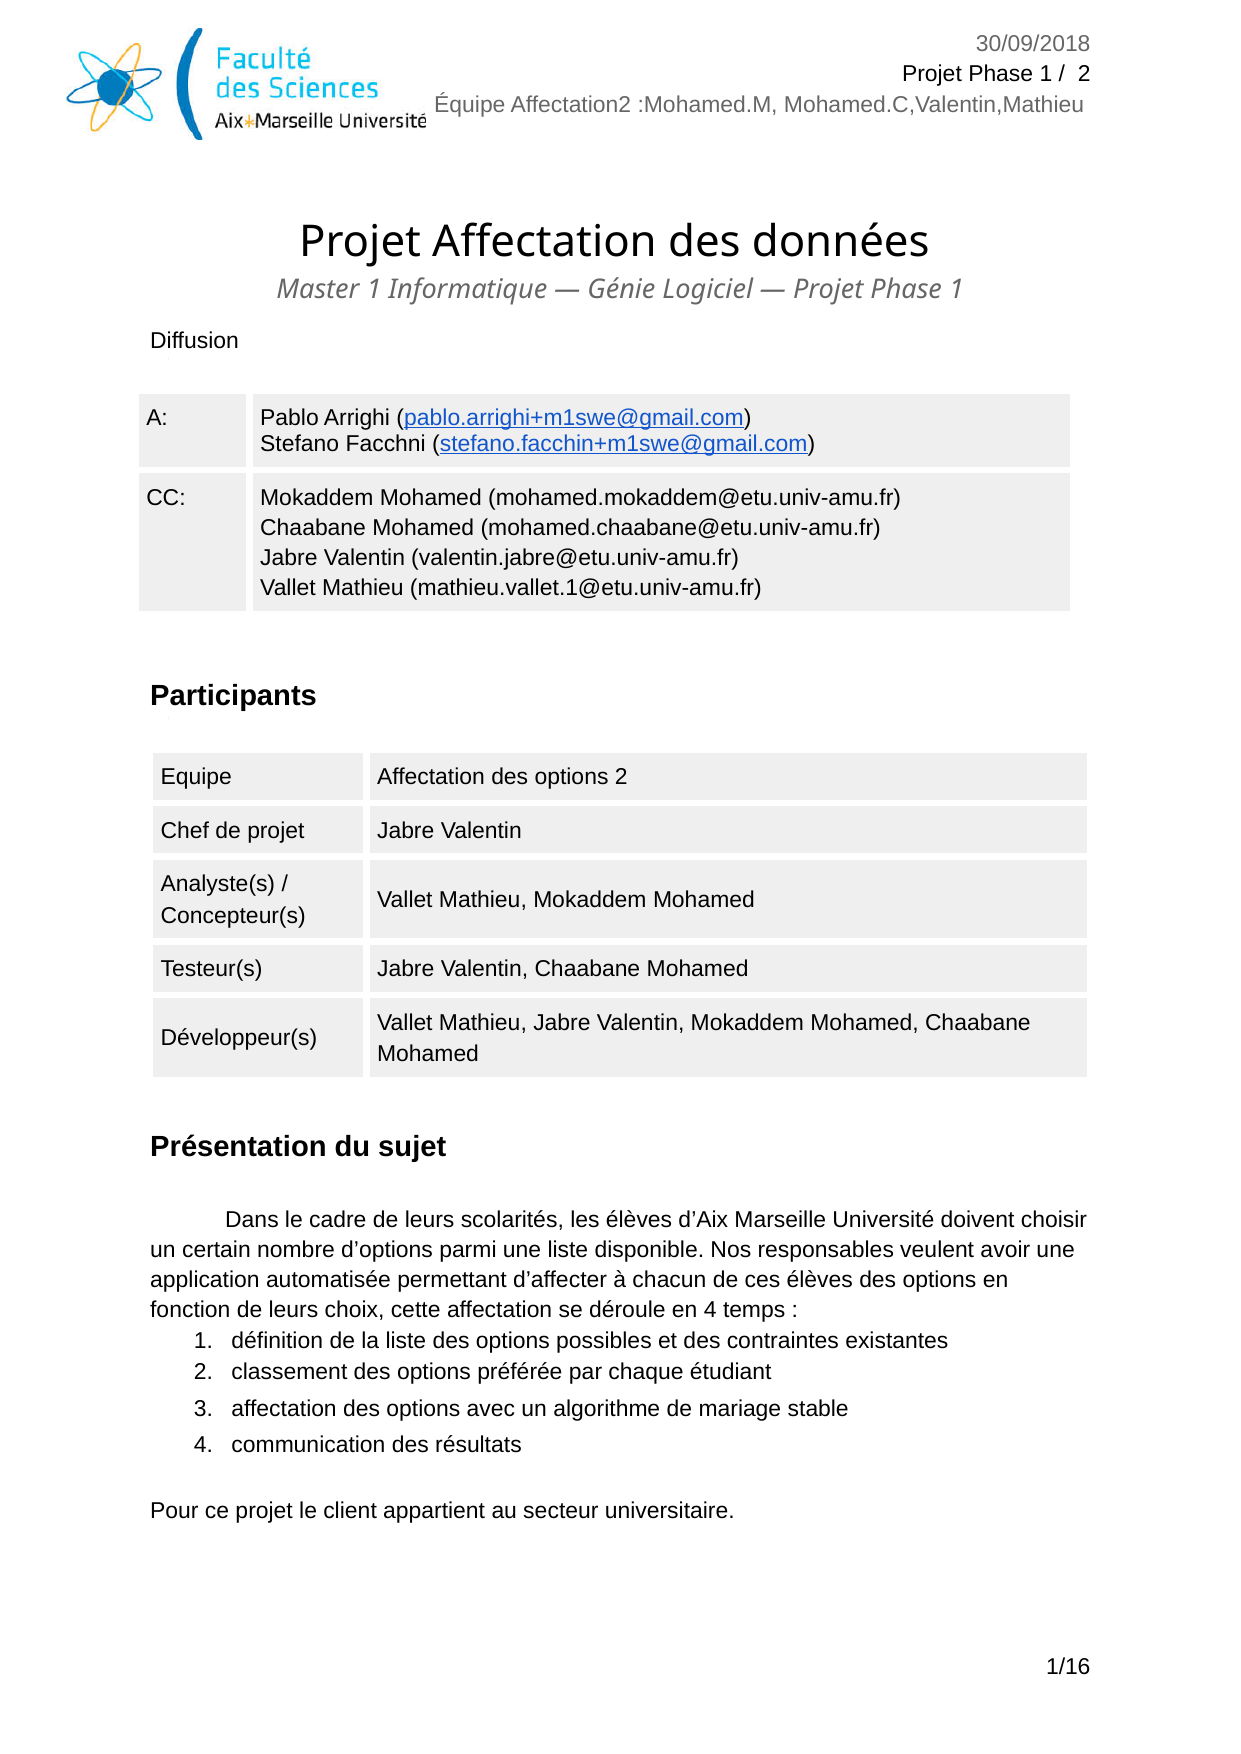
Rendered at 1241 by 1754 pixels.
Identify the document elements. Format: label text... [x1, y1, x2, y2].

list communication des résultats [194, 1431, 1090, 1457]
table_cell Développeur(s) [153, 998, 363, 1077]
table_cell Mokaddem Mohamed (mohamed.mokaddem@etu.univ-amu.fr) Chaabane Mohamed (mohamed.chaabane@etu.univ-amu.fr) Jabre Valentin (valentin.jabre@etu.univ-amu.fr) Vallet Mathieu (mathieu.vallet.1@etu.univ-amu.fr) [253, 473, 1070, 611]
table_cell Jabre Valentin [370, 806, 1087, 853]
table_cell Vallet Mathieu, Mokaddem Mohamed [370, 860, 1087, 938]
table_header Affectation des options 2 [370, 753, 1087, 800]
list définition de la liste des options possibles et des contraintes existantes [194, 1327, 1090, 1353]
table_cell CC: [139, 473, 246, 611]
table_header Pablo Arrighi (pablo.arrighi+m1swe@gmail.com) Stefano Facchni (stefano.facchin+m1swe@gmail.com) [253, 394, 1070, 467]
table_cell Testeur(s) [153, 945, 363, 992]
text Participants [150, 678, 1090, 711]
table_header Equipe [153, 753, 363, 800]
text Dans le cadre de leurs scolarités, les élèves d’Aix Marseille Université doivent choisir un certain nombre d’options parmi une liste disponible. Nos responsables veulent avoir une application automatisée permettant d’affecter à chacun de ces élèves des options en fonction de leurs choix, cette affectation se déroule en 4 temps : [150, 1206, 1090, 1323]
text Diffusion [150, 327, 1090, 353]
text Pour ce projet le client appartient au secteur universitaire. [150, 1497, 1090, 1524]
table_cell Analyste(s) / Concepteur(s) [153, 860, 363, 938]
subtitle Master 1 Informatique — Génie Logiciel — Projet Phase 1 [150, 269, 1090, 306]
table_cell Vallet Mathieu, Jabre Valentin, Mokaddem Mohamed, Chaabane Mohamed [370, 998, 1087, 1077]
picture [65, 28, 426, 140]
table_header A: [139, 394, 246, 467]
title Projet Affectation des données [150, 209, 1090, 269]
table_cell Chef de projet [153, 806, 363, 853]
text Présentation du sujet [150, 1129, 1090, 1163]
list affectation des options avec un algorithme de mariage stable [194, 1394, 1090, 1421]
table_cell Jabre Valentin, Chaabane Mohamed [370, 945, 1087, 992]
list classement des options préférée par chaque étudiant [194, 1358, 1090, 1384]
